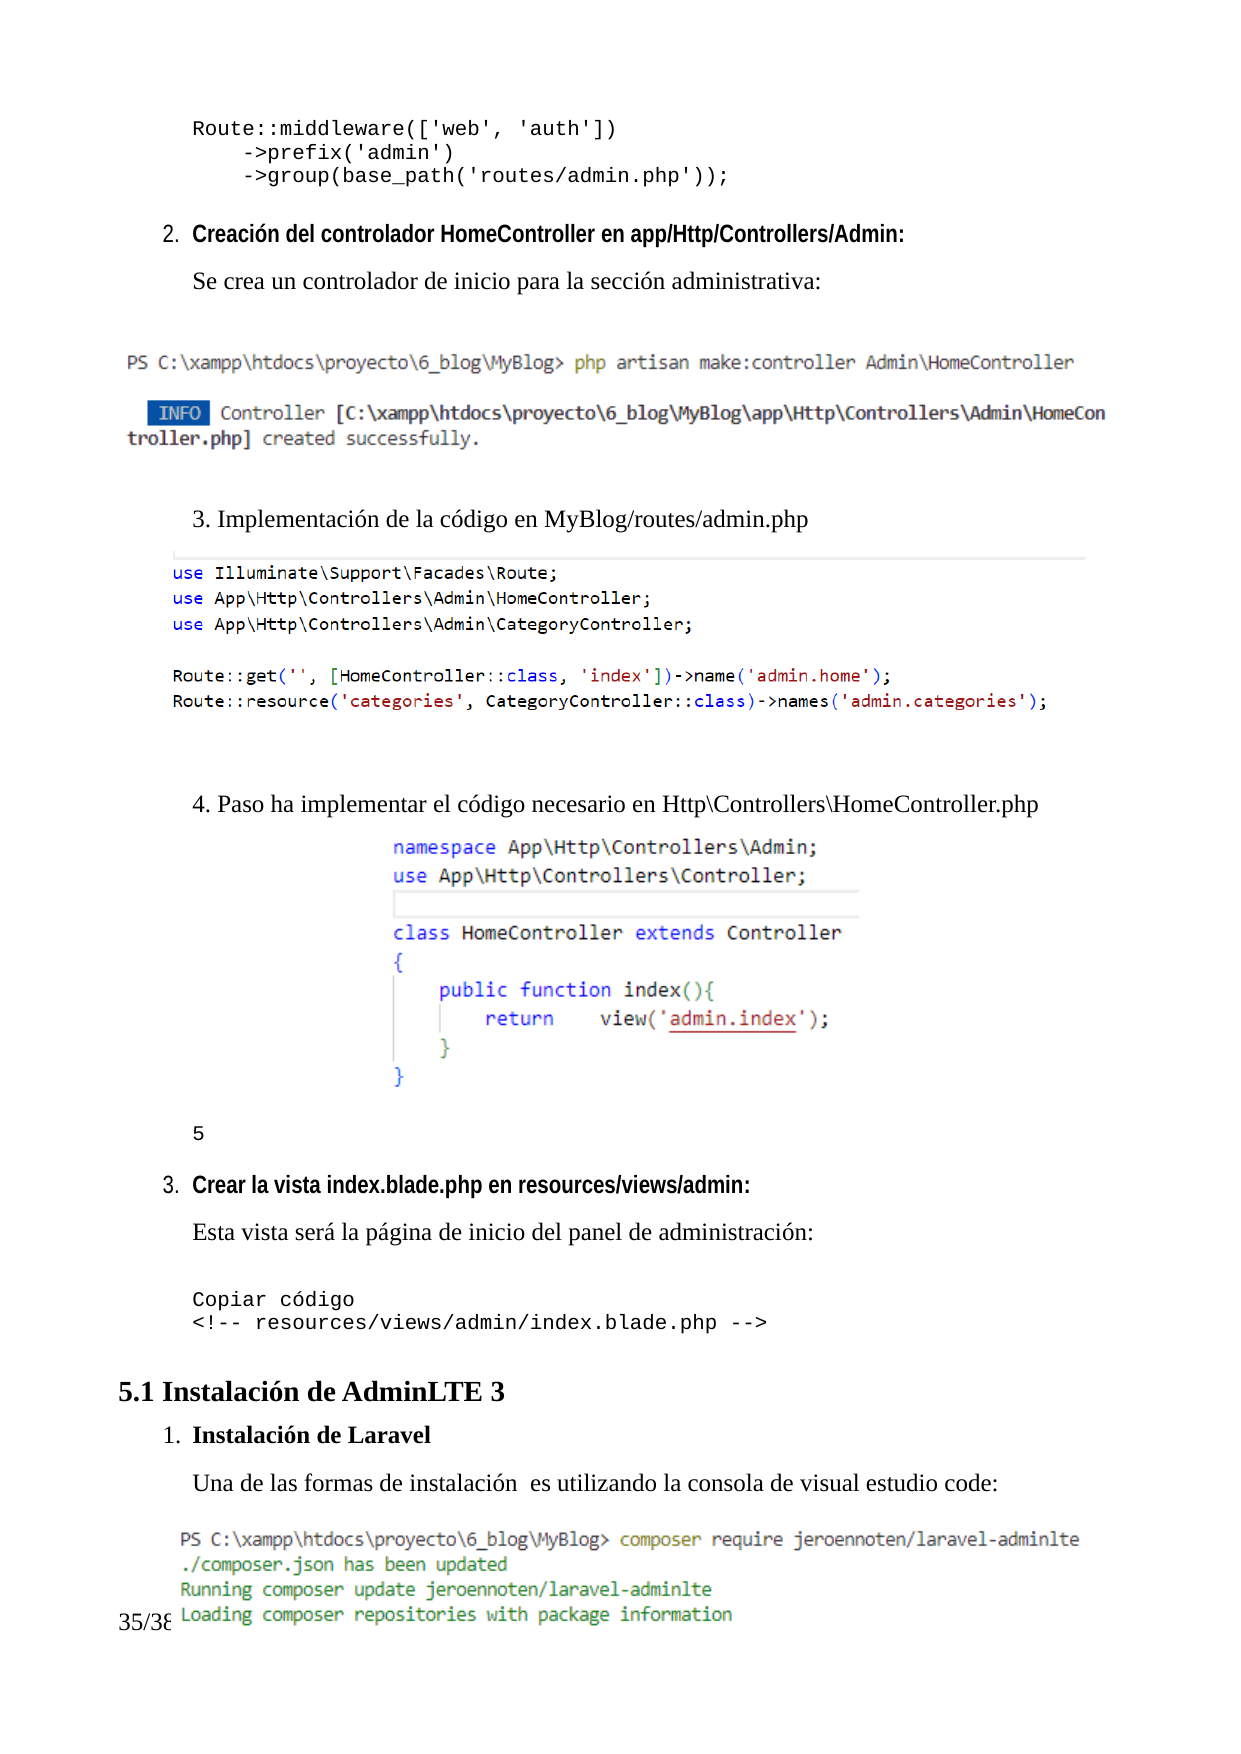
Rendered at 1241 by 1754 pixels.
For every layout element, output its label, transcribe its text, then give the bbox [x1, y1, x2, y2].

text 4. Paso ha implementar el código necesario en Http\Controllers\HomeController.php [118, 789, 1122, 818]
list 5 [162, 1122, 1122, 1146]
picture [170, 1524, 1088, 1630]
picture [155, 551, 1086, 738]
list Creación del controlador HomeController en app/Http/Controllers/Admin: [162, 218, 1122, 247]
list Crear la vista index.blade.php en resources/views/admin: [162, 1170, 1122, 1198]
list Copiar código [162, 1288, 1122, 1312]
list <!-- resources/views/admin/index.blade.php --> [162, 1312, 1122, 1336]
picture [118, 338, 1123, 466]
list Se crea un controlador de inicio para la sección administrativa: [162, 266, 1122, 295]
picture [381, 836, 860, 1099]
list Una de las formas de instalación es utilizando la consola de visual estudio code: [162, 1468, 1122, 1496]
text 3. Implementación de la código en MyBlog/routes/admin.php [192, 504, 1122, 532]
list Esta vista será la página de inicio del panel de administración: [162, 1217, 1122, 1246]
list Instalación de Laravel [162, 1420, 1122, 1449]
list ->group(base_path('routes/admin.php')); [162, 165, 1122, 189]
list Route::middleware(['web', 'auth']) [162, 118, 1122, 142]
subtitle 5.1 Instalación de AdminLTE 3 [118, 1374, 1122, 1408]
list ->prefix('admin') [162, 142, 1122, 165]
